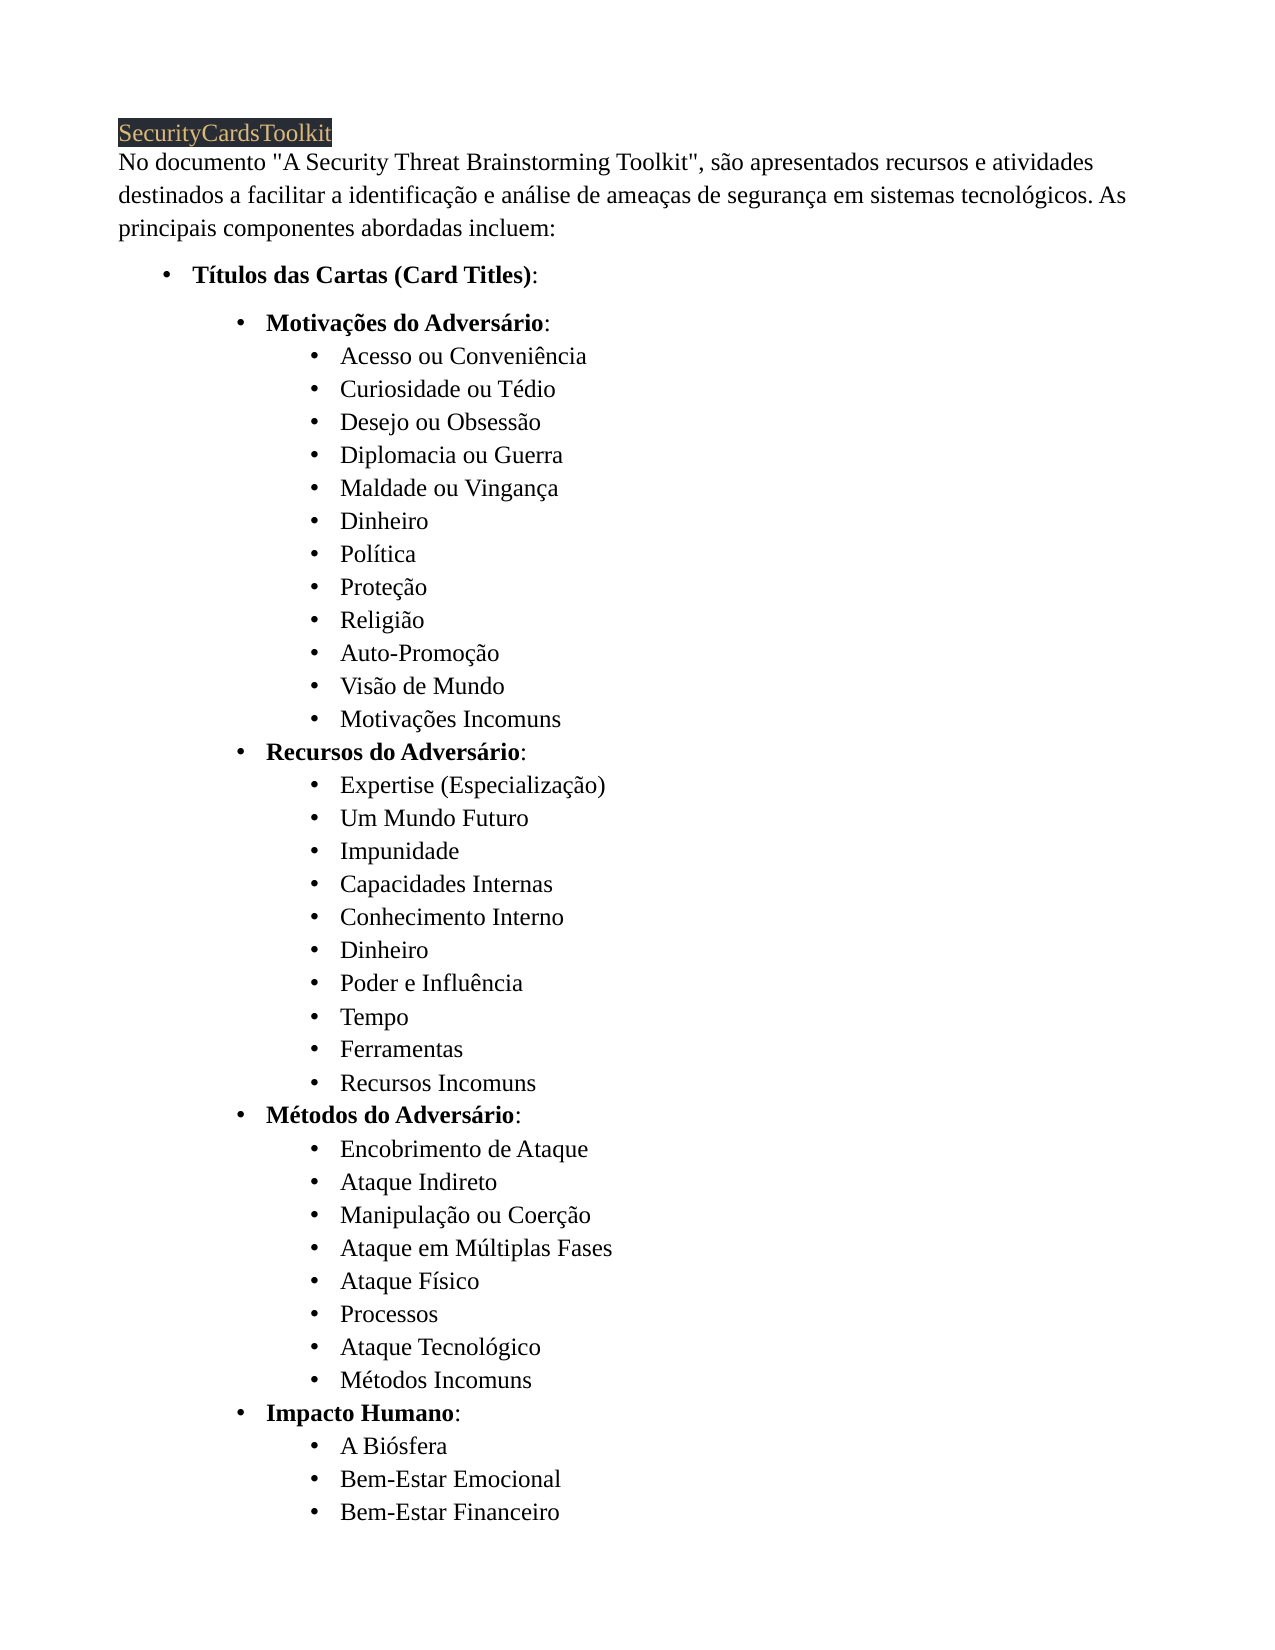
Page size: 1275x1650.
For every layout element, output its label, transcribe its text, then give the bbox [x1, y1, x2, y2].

list Métodos Incomuns [310, 1365, 1157, 1393]
list Curiosidade ou Tédio [310, 374, 1157, 403]
list Maldade ou Vingança [310, 473, 1157, 502]
list Motivações Incomuns [310, 704, 1157, 733]
list Recursos do Adversário: [236, 737, 1157, 766]
list Ataque Físico [310, 1266, 1157, 1294]
list Títulos das Cartas (Card Titles): [162, 261, 1157, 289]
list Desejo ou Obsessão [310, 407, 1157, 436]
list Ataque em Múltiplas Fases [310, 1233, 1157, 1261]
list Bem-Estar Financeiro [310, 1497, 1157, 1526]
list Diplomacia ou Guerra [310, 440, 1157, 469]
list Ataque Tecnológico [310, 1332, 1157, 1361]
list Ataque Indireto [310, 1167, 1157, 1195]
list Poder e Influência [310, 968, 1157, 997]
list Expertise (Especialização) [310, 770, 1157, 799]
list Encobrimento de Ataque [310, 1134, 1157, 1162]
list Impunidade [310, 836, 1157, 865]
list Proteção [310, 572, 1157, 601]
list Capacidades Internas [310, 869, 1157, 898]
list Impacto Humano: [236, 1398, 1157, 1427]
list Acesso ou Conveniência [310, 341, 1157, 370]
list Política [310, 539, 1157, 568]
text No documento "A Security Threat Brainstorming Toolkit", são apresentados recursos e atividades destinados a facilitar a identificação e análise de ameaças de segurança em sistemas tecnológicos. As principais componentes abordadas incluem: [118, 147, 1157, 242]
list Bem-Estar Emocional [310, 1464, 1157, 1493]
list A Biósfera [310, 1431, 1157, 1459]
list Dinheiro [310, 936, 1157, 964]
list Um Mundo Futuro [310, 803, 1157, 832]
list Manipulação ou Coerção [310, 1200, 1157, 1228]
text SecurityCardsToolkit [118, 118, 1157, 147]
list Visão de Mundo [310, 671, 1157, 700]
list Religião [310, 605, 1157, 634]
list Dinheiro [310, 506, 1157, 535]
list Conhecimento Interno [310, 902, 1157, 931]
list Tempo [310, 1002, 1157, 1030]
list Métodos do Adversário: [236, 1101, 1157, 1129]
list Auto-Promoção [310, 638, 1157, 667]
list Motivações do Adversário: [236, 308, 1157, 337]
list Ferramentas [310, 1034, 1157, 1063]
list Recursos Incomuns [310, 1068, 1157, 1096]
list Processos [310, 1299, 1157, 1327]
